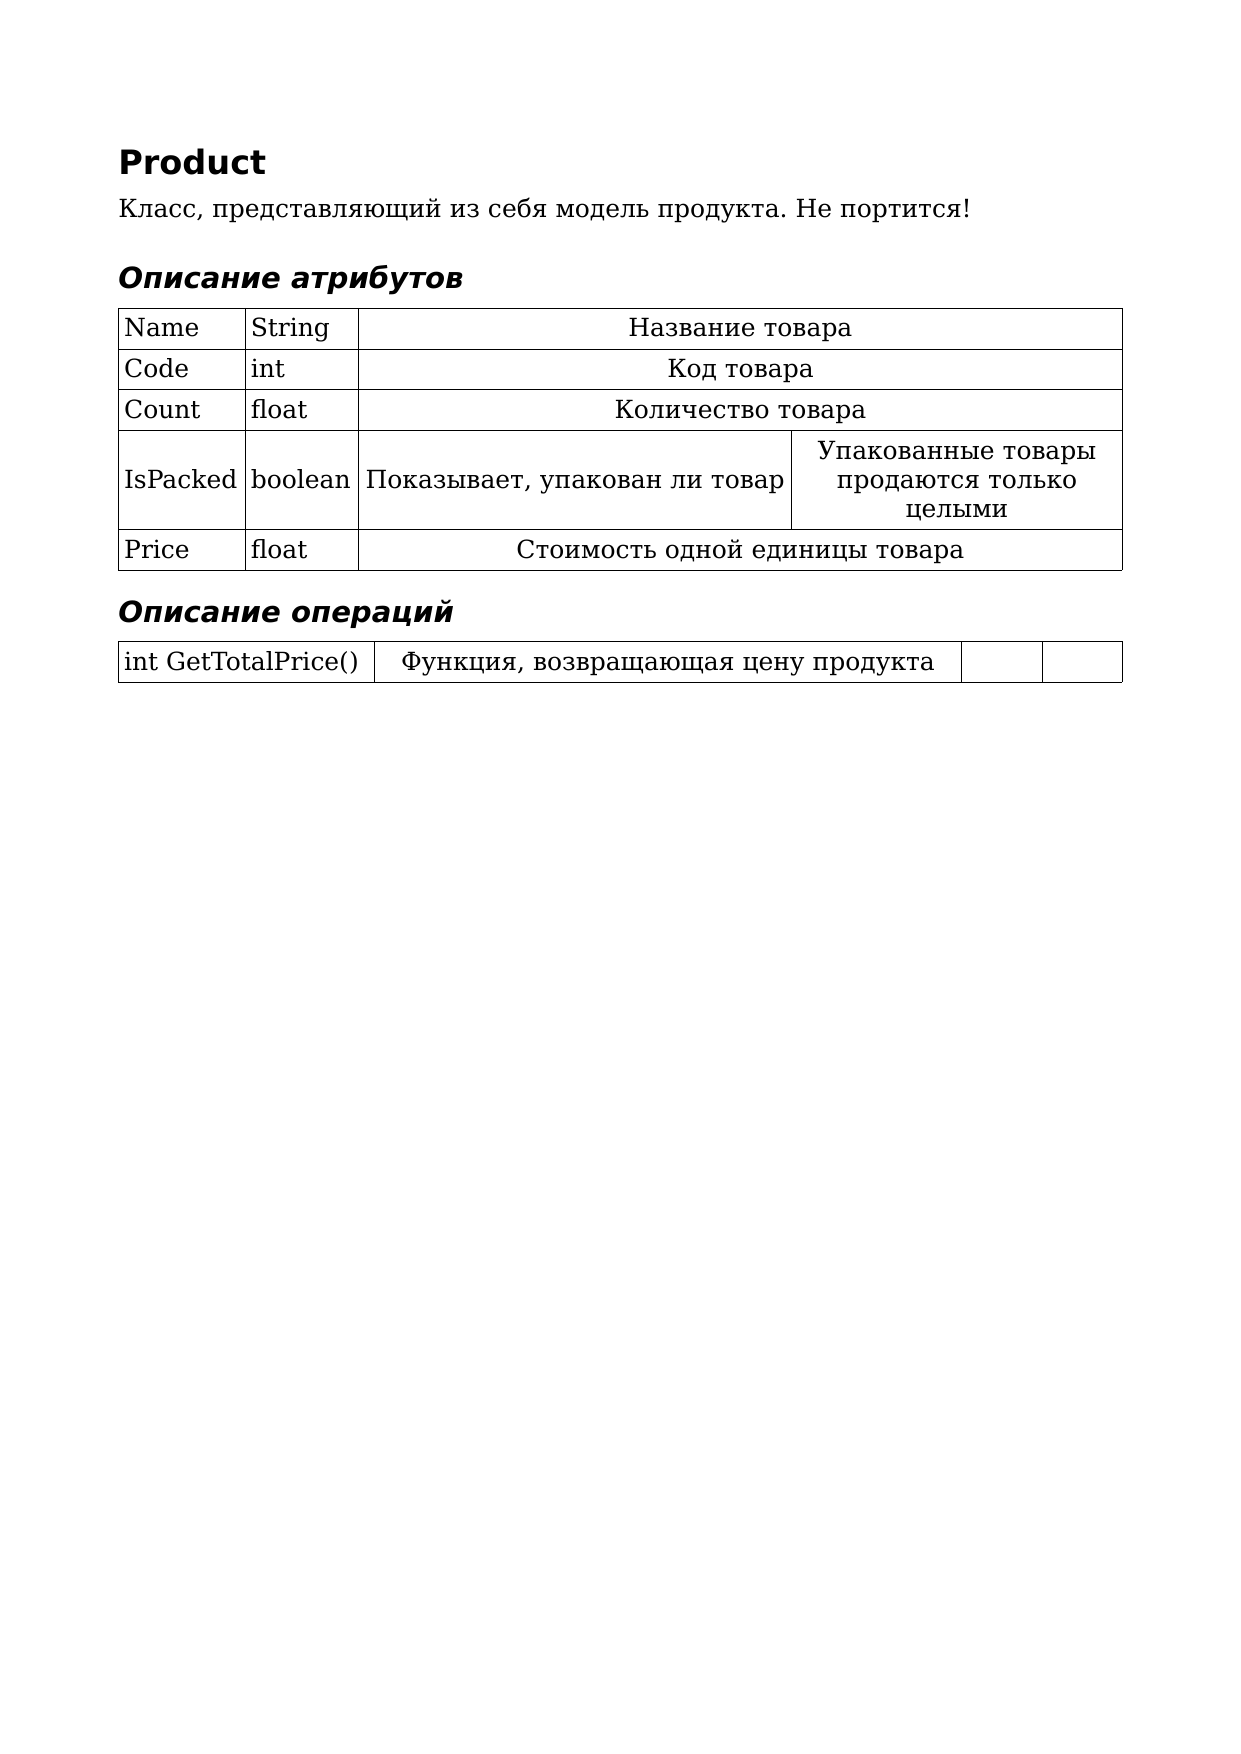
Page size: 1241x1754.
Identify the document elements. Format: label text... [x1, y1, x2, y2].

table_cell Упакованные товары продаются только целыми [792, 431, 1122, 529]
table_header Название товара [359, 309, 1122, 348]
table_cell float [246, 390, 358, 430]
table_header Name [119, 309, 245, 348]
table_cell Стоимость одной единицы товара [359, 530, 1122, 570]
table_cell boolean [246, 431, 358, 529]
table_cell Количество товара [359, 390, 1122, 430]
subtitle Product [118, 143, 1122, 182]
subtitle Описание операций [118, 595, 1122, 629]
table_cell Count [119, 390, 245, 430]
table_header String [246, 309, 358, 348]
table_cell float [246, 530, 358, 570]
table_cell Показывает, упакован ли товар [359, 431, 791, 529]
table_cell IsPacked [119, 431, 245, 529]
table_cell Code [119, 350, 245, 389]
table_cell Price [119, 530, 245, 570]
table_header [1043, 642, 1122, 682]
text Класс, представляющий из себя модель продукта. Не портится! [118, 195, 1122, 224]
table_header int GetTotalPrice() [119, 642, 374, 682]
subtitle Описание атрибутов [118, 261, 1122, 295]
table_header Функция, возвращающая цену продукта [375, 642, 961, 682]
table_header [962, 642, 1042, 682]
table_cell Код товара [359, 350, 1122, 389]
table_cell int [246, 350, 358, 389]
